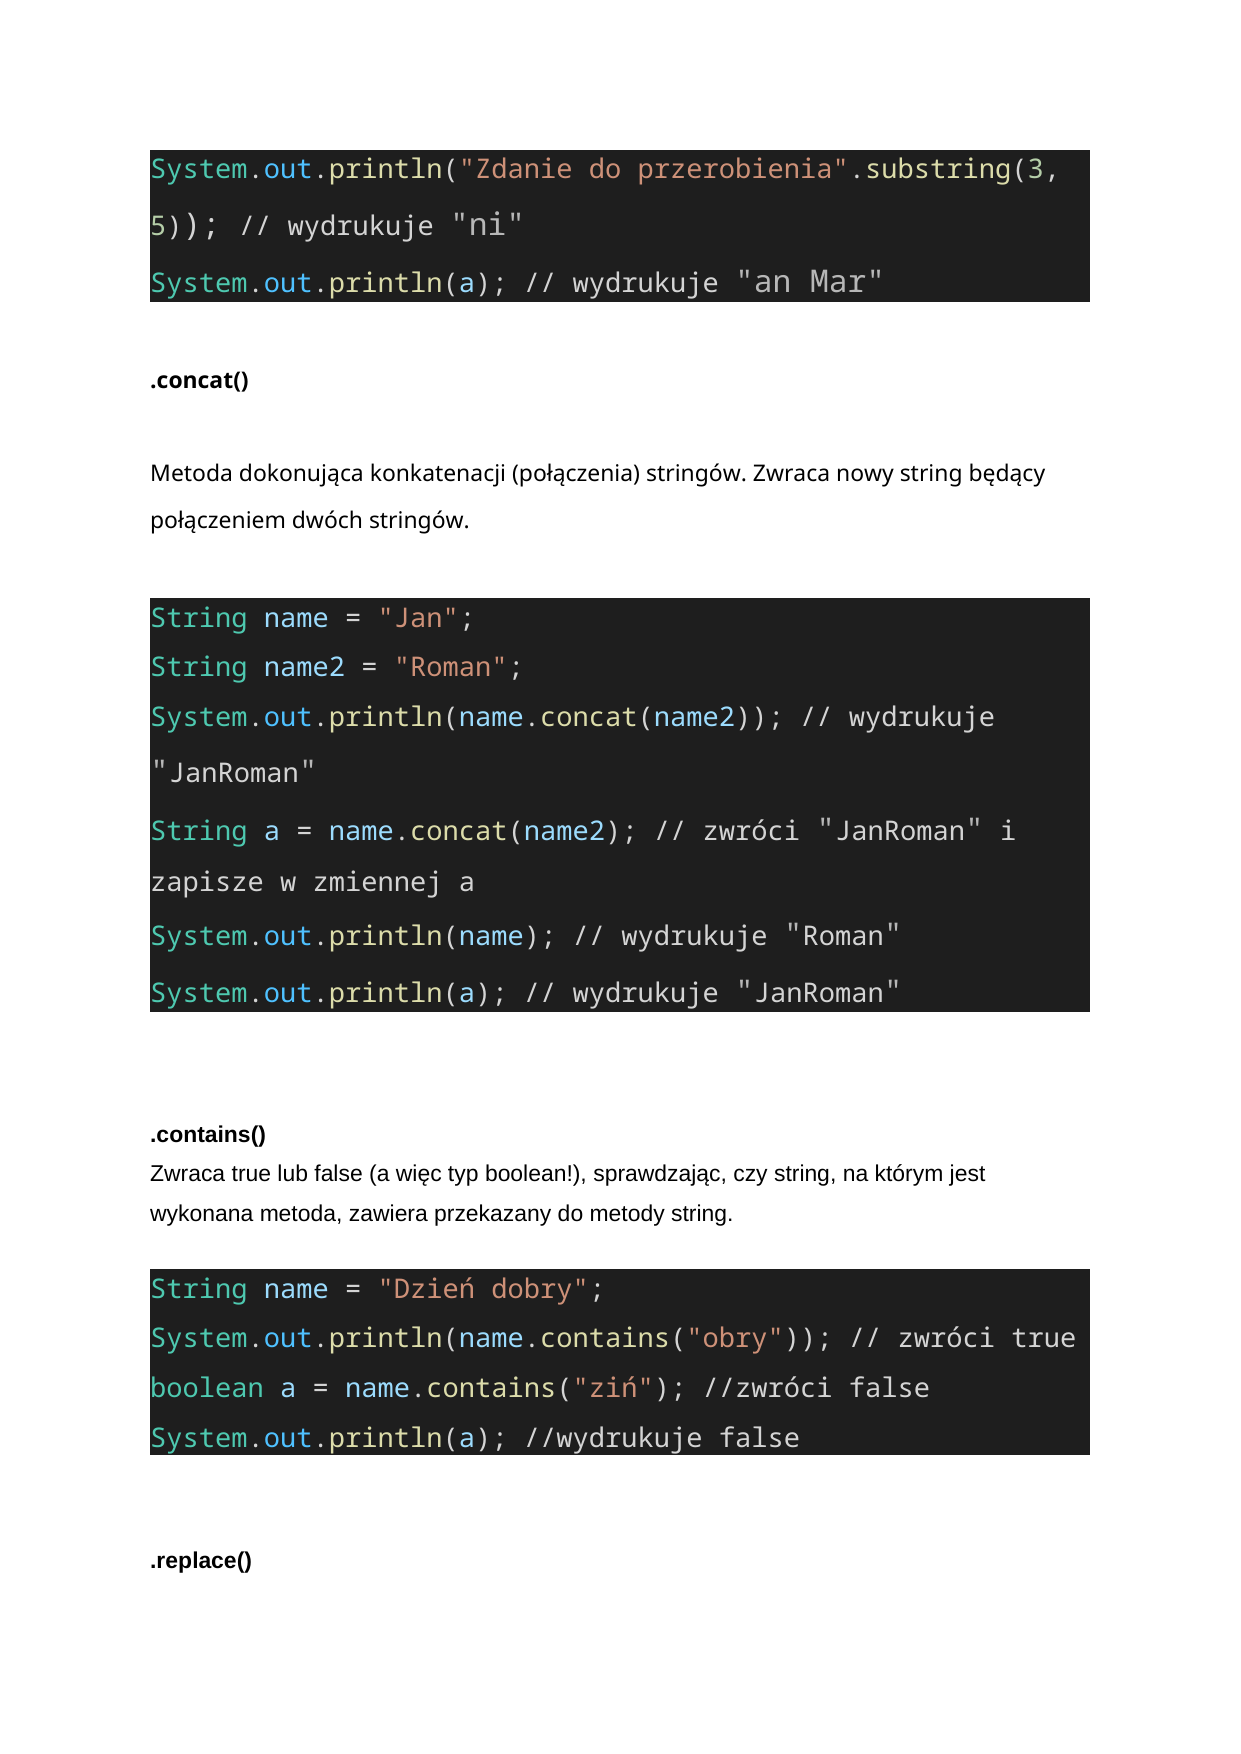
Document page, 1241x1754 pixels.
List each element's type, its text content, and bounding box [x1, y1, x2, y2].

text System.out.println(a); // wydrukuje "JanRoman" [150, 969, 1090, 1012]
text System.out.println(a); //wydrukuje false [150, 1418, 1090, 1455]
text .replace() [150, 1547, 1090, 1573]
text System.out.println("Zdanie do przerobienia".substring(3, 5)); // wydrukuje "ni" [150, 150, 1090, 244]
text System.out.println(name); // wydrukuje "Roman" [150, 912, 1090, 954]
text String name = "Jan"; [150, 598, 1090, 635]
text System.out.println(name.concat(name2)); // wydrukuje "JanRoman" [150, 697, 1090, 792]
text Metoda dokonująca konkatenacji (połączenia) stringów. Zwraca nowy string będący połączeniem dwóch stringów. [150, 457, 1090, 536]
text System.out.println(name.contains("obry")); // zwróci true [150, 1319, 1090, 1356]
text boolean a = name.contains("ziń"); //zwróci false [150, 1368, 1090, 1405]
text String name2 = "Roman"; [150, 648, 1090, 684]
text String a = name.concat(name2); // zwróci "JanRoman" i zapisze w zmiennej a [150, 807, 1090, 899]
text .contains() [150, 1121, 1090, 1147]
text .concat() [150, 364, 1090, 395]
text Zwraca true lub false (a więc typ boolean!), sprawdzając, czy string, na którym jest wykonana metoda, zawiera przekazany do metody string. [150, 1160, 1090, 1226]
text String name = "Dzień dobry"; [150, 1269, 1090, 1306]
text System.out.println(a); // wydrukuje "an Mar" [150, 259, 1090, 302]
